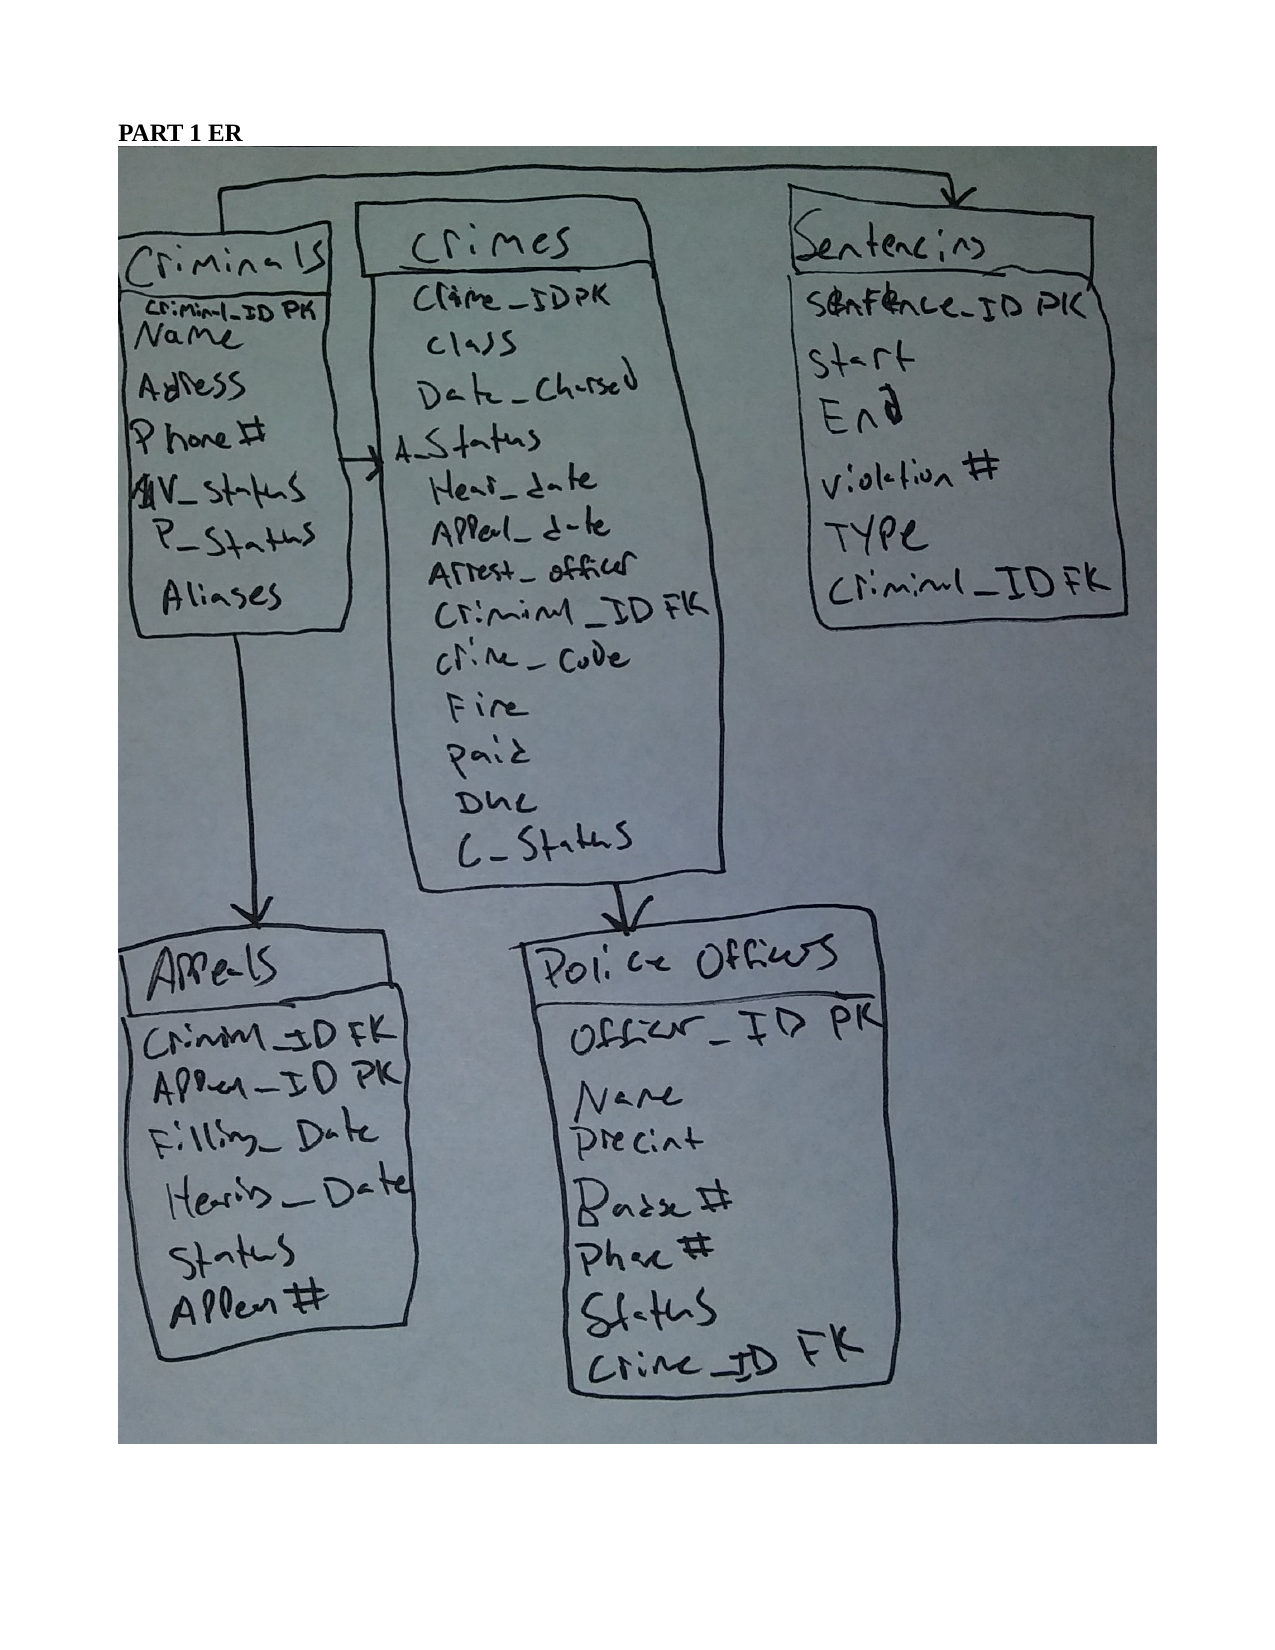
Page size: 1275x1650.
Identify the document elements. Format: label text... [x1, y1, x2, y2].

text PART 1 ER [118, 118, 1157, 146]
picture [118, 146, 1157, 1444]
